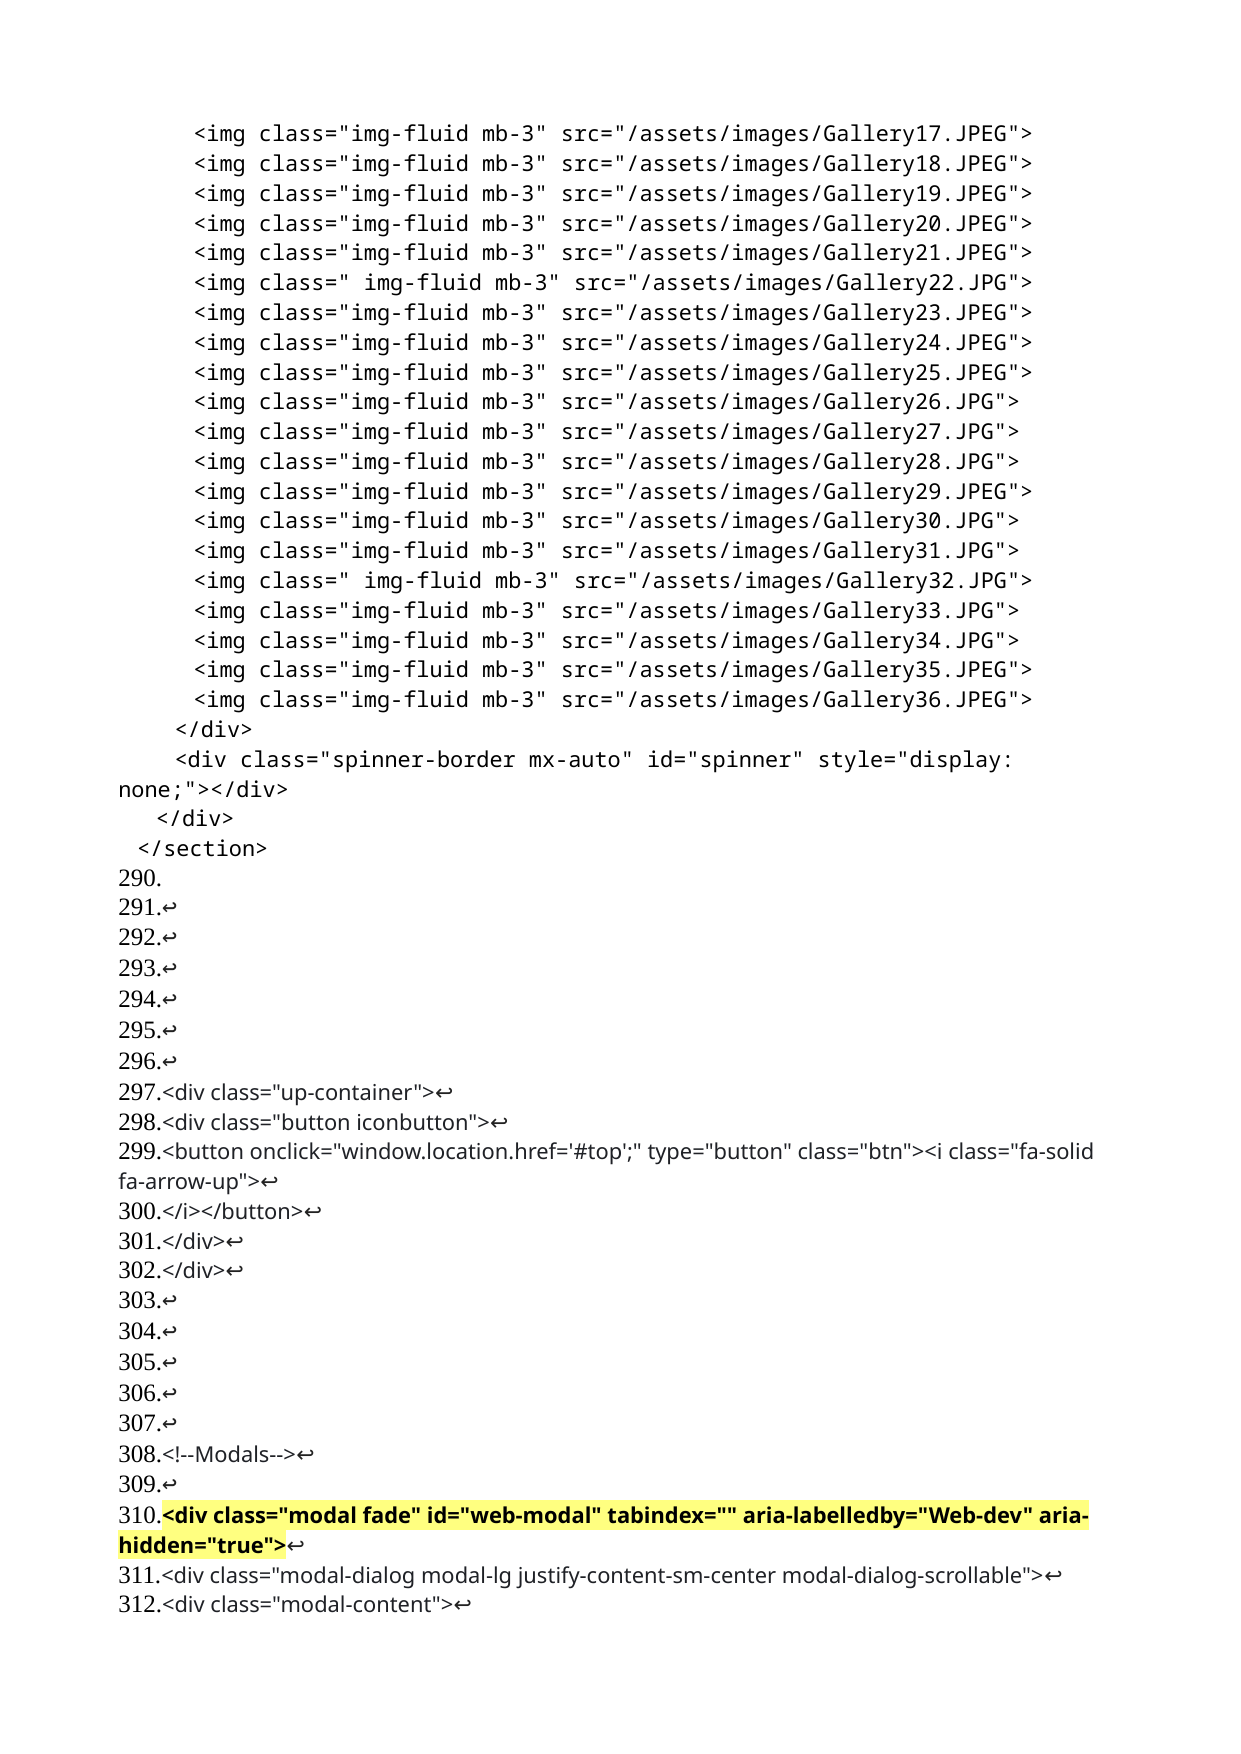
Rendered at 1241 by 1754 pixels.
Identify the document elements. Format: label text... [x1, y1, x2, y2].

list ↩ [118, 984, 1122, 1015]
text <img class=" img-fluid mb-3" src="/assets/images/Gallery22.JPG"> [118, 267, 1122, 297]
list ↩ [118, 1347, 1122, 1378]
text <img class=" img-fluid mb-3" src="/assets/images/Gallery32.JPG"> [118, 565, 1122, 595]
list ↩ [118, 1469, 1122, 1500]
text <img class="img-fluid mb-3" src="/assets/images/Gallery18.JPEG"> [118, 148, 1122, 178]
list <button onclick="window.location.href='#top';" type="button" class="btn"><i class="fa-solid fa-arrow-up">↩ [118, 1136, 1122, 1196]
text </div> [118, 803, 1122, 833]
list <!--Modals-->↩ [118, 1439, 1122, 1469]
text <img class="img-fluid mb-3" src="/assets/images/Gallery19.JPEG"> [118, 178, 1122, 207]
list ↩ [118, 1015, 1122, 1046]
list ↩ [118, 1316, 1122, 1347]
list </i></button>↩ [118, 1196, 1122, 1226]
text <img class="img-fluid mb-3" src="/assets/images/Gallery31.JPG"> [118, 535, 1122, 565]
list <div class="up-container">↩ [118, 1077, 1122, 1106]
text <img class="img-fluid mb-3" src="/assets/images/Gallery24.JPEG"> [118, 327, 1122, 356]
text <img class="img-fluid mb-3" src="/assets/images/Gallery20.JPEG"> [118, 207, 1122, 237]
list ↩ [118, 1046, 1122, 1077]
text </div> [118, 714, 1122, 744]
list ↩ [118, 892, 1122, 922]
text <img class="img-fluid mb-3" src="/assets/images/Gallery25.JPEG"> [118, 356, 1122, 386]
text </section> [118, 833, 1122, 863]
text <img class="img-fluid mb-3" src="/assets/images/Gallery23.JPEG"> [118, 297, 1122, 327]
list <div class="modal-content">↩ [118, 1589, 1122, 1619]
list <div class="modal-dialog modal-lg justify-content-sm-center modal-dialog-scrollable">↩ [118, 1559, 1122, 1589]
text <img class="img-fluid mb-3" src="/assets/images/Gallery17.JPEG"> [118, 118, 1122, 148]
list ↩ [118, 1285, 1122, 1316]
text <img class="img-fluid mb-3" src="/assets/images/Gallery30.JPG"> [118, 505, 1122, 535]
list <div class="button iconbutton">↩ [118, 1106, 1122, 1136]
list ↩ [118, 922, 1122, 953]
text <img class="img-fluid mb-3" src="/assets/images/Gallery36.JPEG"> [118, 684, 1122, 714]
text <img class="img-fluid mb-3" src="/assets/images/Gallery28.JPG"> [118, 446, 1122, 476]
list </div>↩ [118, 1226, 1122, 1255]
text <img class="img-fluid mb-3" src="/assets/images/Gallery29.JPEG"> [118, 476, 1122, 505]
text <img class="img-fluid mb-3" src="/assets/images/Gallery27.JPG"> [118, 416, 1122, 446]
text <img class="img-fluid mb-3" src="/assets/images/Gallery26.JPG"> [118, 386, 1122, 416]
list ↩ [118, 953, 1122, 984]
text <img class="img-fluid mb-3" src="/assets/images/Gallery21.JPEG"> [118, 237, 1122, 267]
text <img class="img-fluid mb-3" src="/assets/images/Gallery34.JPG"> [118, 624, 1122, 654]
list ↩ [118, 1408, 1122, 1439]
text <img class="img-fluid mb-3" src="/assets/images/Gallery35.JPEG"> [118, 654, 1122, 684]
text <img class="img-fluid mb-3" src="/assets/images/Gallery33.JPG"> [118, 595, 1122, 624]
list ↩ [118, 1378, 1122, 1408]
list </div>↩ [118, 1255, 1122, 1285]
list <div class="modal fade" id="web-modal" tabindex="" aria-labelledby="Web-dev" aria-hidden="true">↩ [118, 1500, 1122, 1559]
text <div class="spinner-border mx-auto" id="spinner" style="display: none;"></div> [118, 744, 1122, 803]
